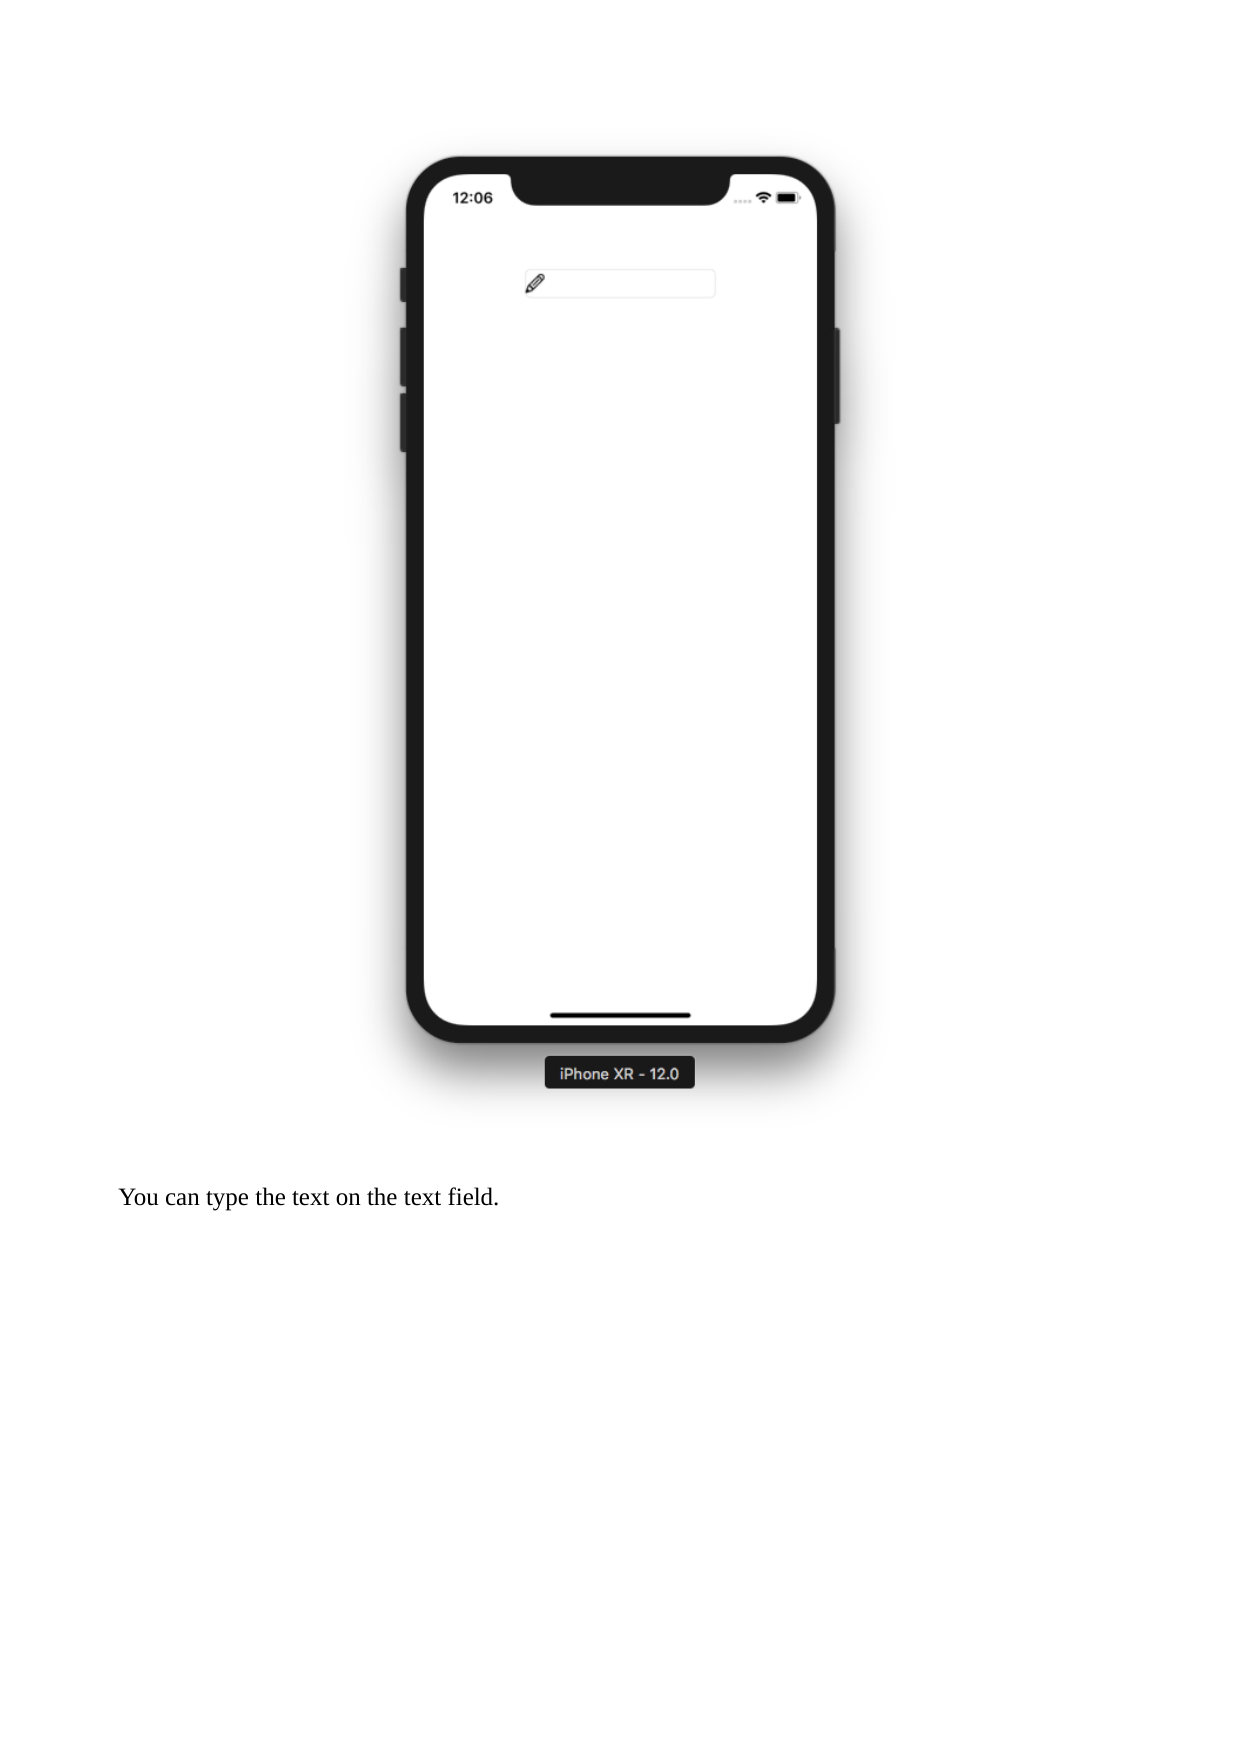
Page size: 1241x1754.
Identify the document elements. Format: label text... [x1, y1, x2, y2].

text You can type the text on the text field. [118, 1182, 1122, 1211]
picture [330, 118, 911, 1138]
